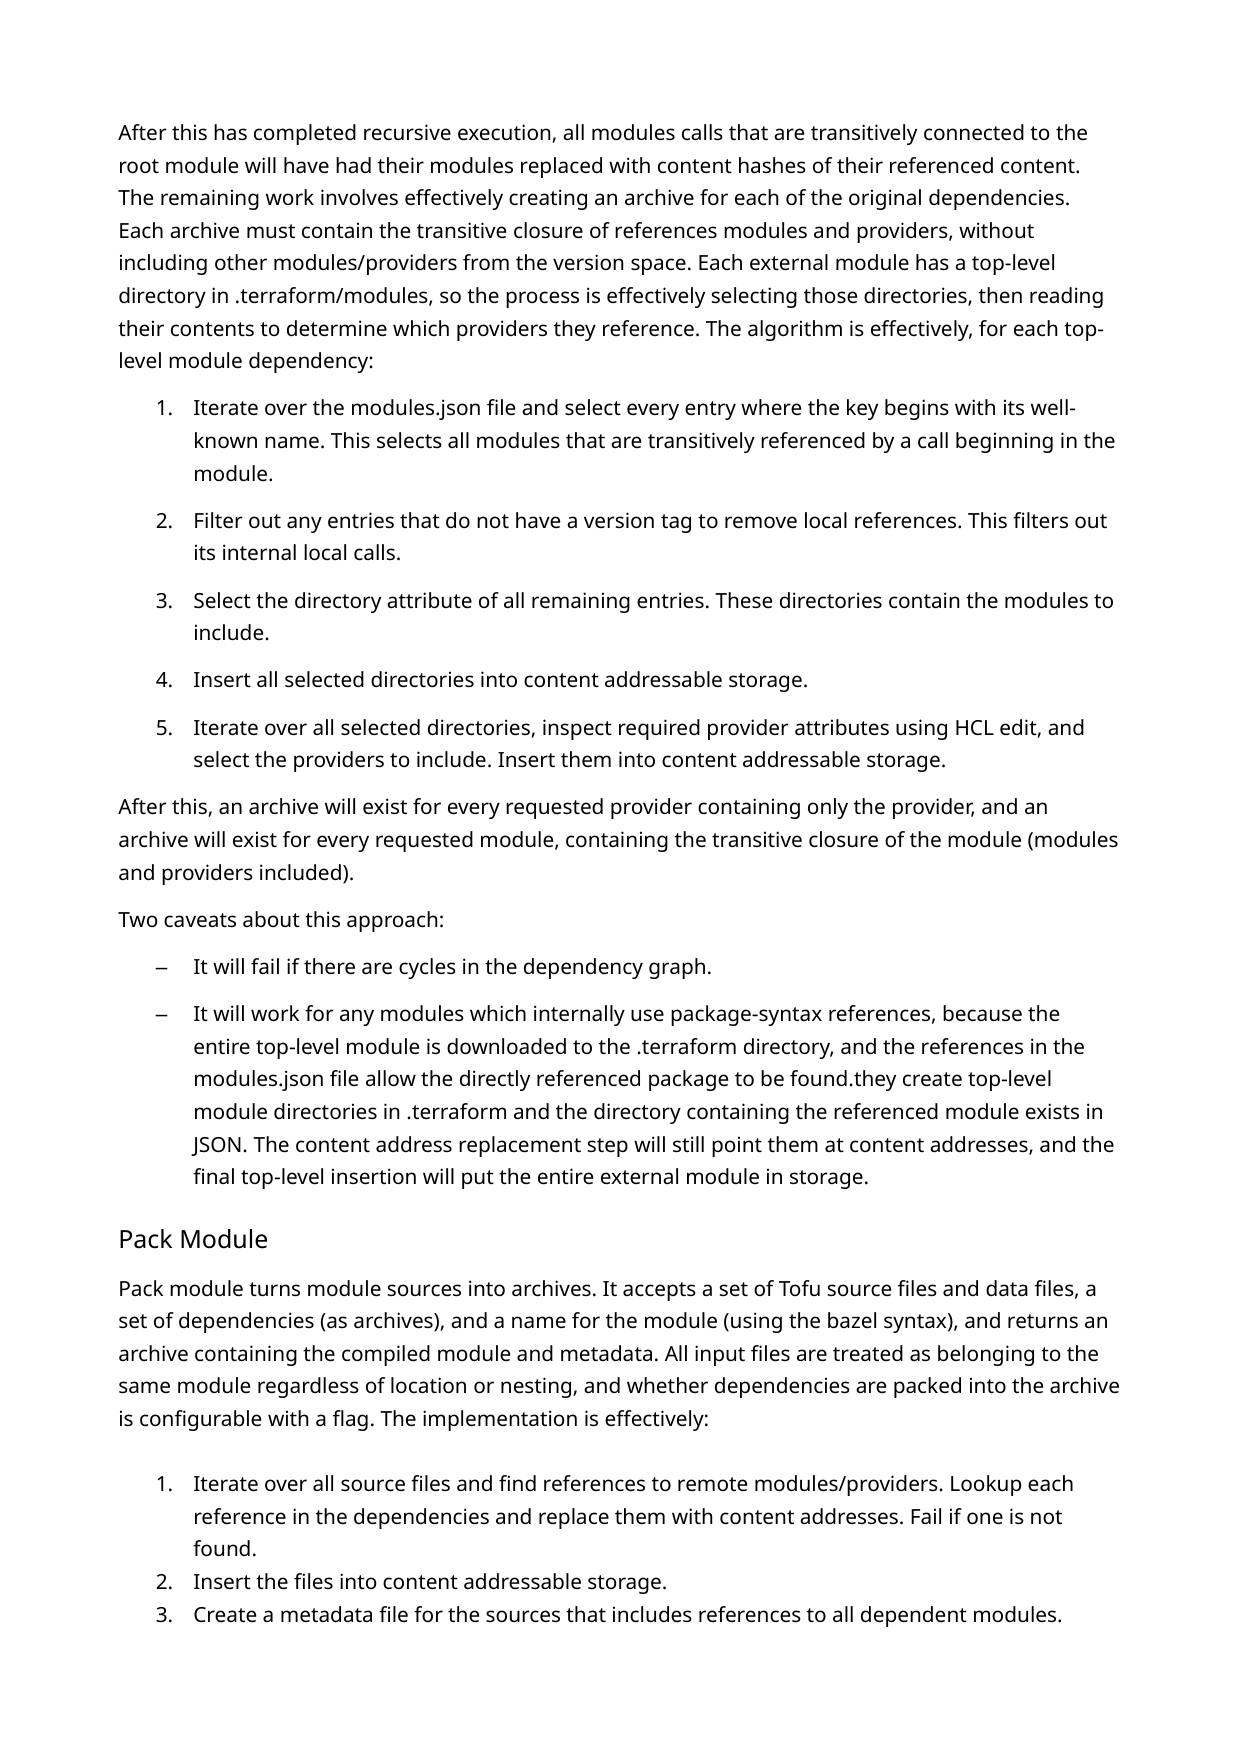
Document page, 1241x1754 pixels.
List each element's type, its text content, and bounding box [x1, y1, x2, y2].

list It will fail if there are cycles in the dependency graph. [156, 952, 1122, 981]
list Iterate over all selected directories, inspect required provider attributes using HCL edit, and select the providers to include. Insert them into content addressable storage. [156, 713, 1122, 774]
text Pack module turns module sources into archives. It accepts a set of Tofu source files and data files, a set of dependencies (as archives), and a name for the module (using the bazel syntax), and returns an archive containing the compiled module and metadata. All input files are treated as belonging to the same module regardless of location or nesting, and whether dependencies are packed into the archive is configurable with a flag. The implementation is effectively: [118, 1274, 1122, 1432]
text After this, an archive will exist for every requested provider containing only the provider, and an archive will exist for every requested module, containing the transitive closure of the module (modules and providers included). [118, 792, 1122, 886]
list Filter out any entries that do not have a version tag to remove local references. This filters out its internal local calls. [156, 506, 1122, 567]
list Insert all selected directories into content addressable storage. [156, 666, 1122, 694]
list Iterate over all source files and find references to remote modules/providers. Lookup each reference in the dependencies and replace them with content addresses. Fail if one is not found. [156, 1469, 1122, 1563]
list Iterate over the modules.json file and select every entry where the key begins with its well-known name. This selects all modules that are transitively referenced by a call beginning in the module. [156, 393, 1122, 487]
text Two caveats about this approach: [118, 905, 1122, 933]
list It will work for any modules which internally use package-syntax references, because the entire top-level module is downloaded to the .terraform directory, and the references in the modules.json file allow the directly referenced package to be found.they create top-level module directories in .terraform and the directory containing the referenced module exists in JSON. The content address replacement step will still point them at content addresses, and the final top-level insertion will put the entire external module in storage. [156, 999, 1122, 1191]
subtitle Pack Module [118, 1222, 1122, 1256]
list Create a metadata file for the sources that includes references to all dependent modules. [156, 1600, 1122, 1628]
list Insert the files into content addressable storage. [156, 1567, 1122, 1596]
list Select the directory attribute of all remaining entries. These directories contain the modules to include. [156, 586, 1122, 647]
text After this has completed recursive execution, all modules calls that are transitively connected to the root module will have had their modules replaced with content hashes of their referenced content. The remaining work involves effectively creating an archive for each of the original dependencies. Each archive must contain the transitive closure of references modules and providers, without including other modules/providers from the version space. Each external module has a top-level directory in .terraform/modules, so the process is effectively selecting those directories, then reading their contents to determine which providers they reference. The algorithm is effectively, for each top-level module dependency: [118, 118, 1122, 375]
